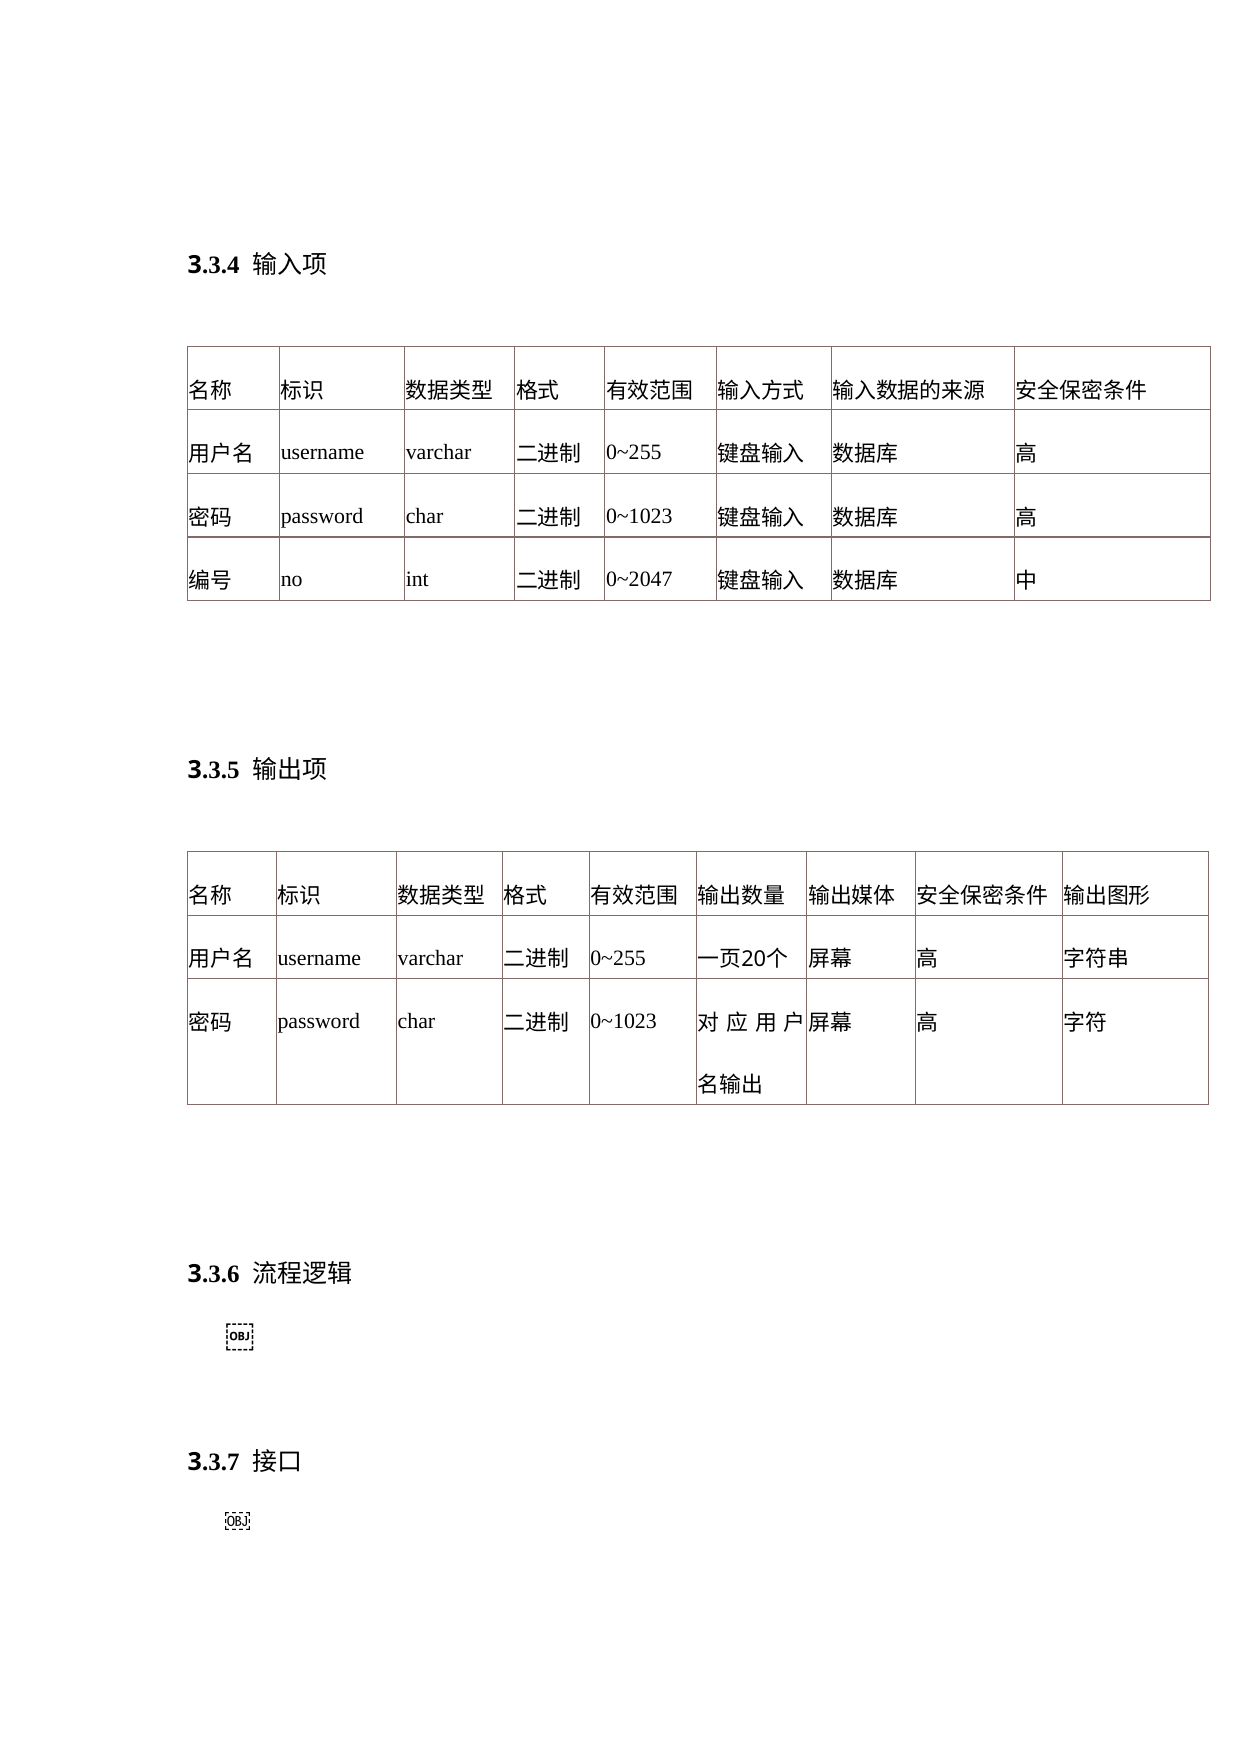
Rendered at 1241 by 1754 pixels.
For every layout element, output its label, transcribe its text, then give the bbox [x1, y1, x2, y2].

table_header 输出数量 [697, 852, 806, 914]
table_cell 二进制 [515, 538, 604, 600]
table_cell char [397, 979, 502, 1104]
table_cell 密码 [188, 474, 279, 536]
table_header 名称 [188, 852, 276, 914]
text 3.3.4 输入项 [187, 221, 1053, 283]
table_cell 用户名 [188, 410, 279, 473]
table_cell 中 [1015, 538, 1210, 600]
table_header 标识 [280, 347, 404, 409]
table_cell 数据库 [832, 474, 1014, 536]
table_cell int [405, 538, 514, 600]
text ￼ [187, 1480, 1053, 1543]
table_cell 0~255 [590, 916, 696, 978]
table_cell 用户名 [188, 916, 276, 978]
table_cell password [277, 979, 396, 1104]
table_header 数据类型 [397, 852, 502, 914]
table_cell 高 [916, 916, 1062, 978]
table_header 格式 [515, 347, 604, 409]
table_cell 二进制 [515, 474, 604, 536]
table_cell 高 [1015, 410, 1210, 473]
table_header 输出图形 [1063, 852, 1208, 914]
table_cell 0~2047 [605, 538, 716, 600]
table_cell 数据库 [832, 410, 1014, 473]
table_header 输入数据的来源 [832, 347, 1014, 409]
table_header 格式 [503, 852, 589, 914]
table_cell char [405, 474, 514, 536]
table_header 输出媒体 [807, 852, 915, 914]
table_cell 屏幕 [807, 979, 915, 1104]
table_cell 键盘输入 [717, 410, 831, 473]
table_cell 对应用户名输出 [697, 979, 806, 1104]
table_header 名称 [188, 347, 279, 409]
table_cell 0~1023 [590, 979, 696, 1104]
table_cell password [280, 474, 404, 536]
table_header 有效范围 [605, 347, 716, 409]
table_header 安全保密条件 [916, 852, 1062, 914]
table_cell 二进制 [503, 979, 589, 1104]
table_header 标识 [277, 852, 396, 914]
table_cell 字符串 [1063, 916, 1208, 978]
table_header 有效范围 [590, 852, 696, 914]
table_cell 屏幕 [807, 916, 915, 978]
table_cell varchar [397, 916, 502, 978]
table_cell 高 [1015, 474, 1210, 536]
table_cell username [277, 916, 396, 978]
table_cell 二进制 [503, 916, 589, 978]
table_cell 字符 [1063, 979, 1208, 1104]
table_cell 0~255 [605, 410, 716, 473]
table_cell 0~1023 [605, 474, 716, 536]
table_cell 密码 [188, 979, 276, 1104]
table_cell 一页20个 [697, 916, 806, 978]
table_cell 键盘输入 [717, 474, 831, 536]
table_cell 高 [916, 979, 1062, 1104]
table_header 数据类型 [405, 347, 514, 409]
table_cell no [280, 538, 404, 600]
table_cell 键盘输入 [717, 538, 831, 600]
text 3.3.7 接口 [187, 1418, 1053, 1480]
table_cell 二进制 [515, 410, 604, 473]
table_cell 编号 [188, 538, 279, 600]
text ￼ [187, 1293, 1053, 1355]
table_cell varchar [405, 410, 514, 473]
table_header 输入方式 [717, 347, 831, 409]
table_cell username [280, 410, 404, 473]
text 3.3.5 输出项 [187, 726, 1053, 788]
table_header 安全保密条件 [1015, 347, 1210, 409]
text 3.3.6 流程逻辑 [187, 1230, 1053, 1293]
table_cell 数据库 [832, 538, 1014, 600]
